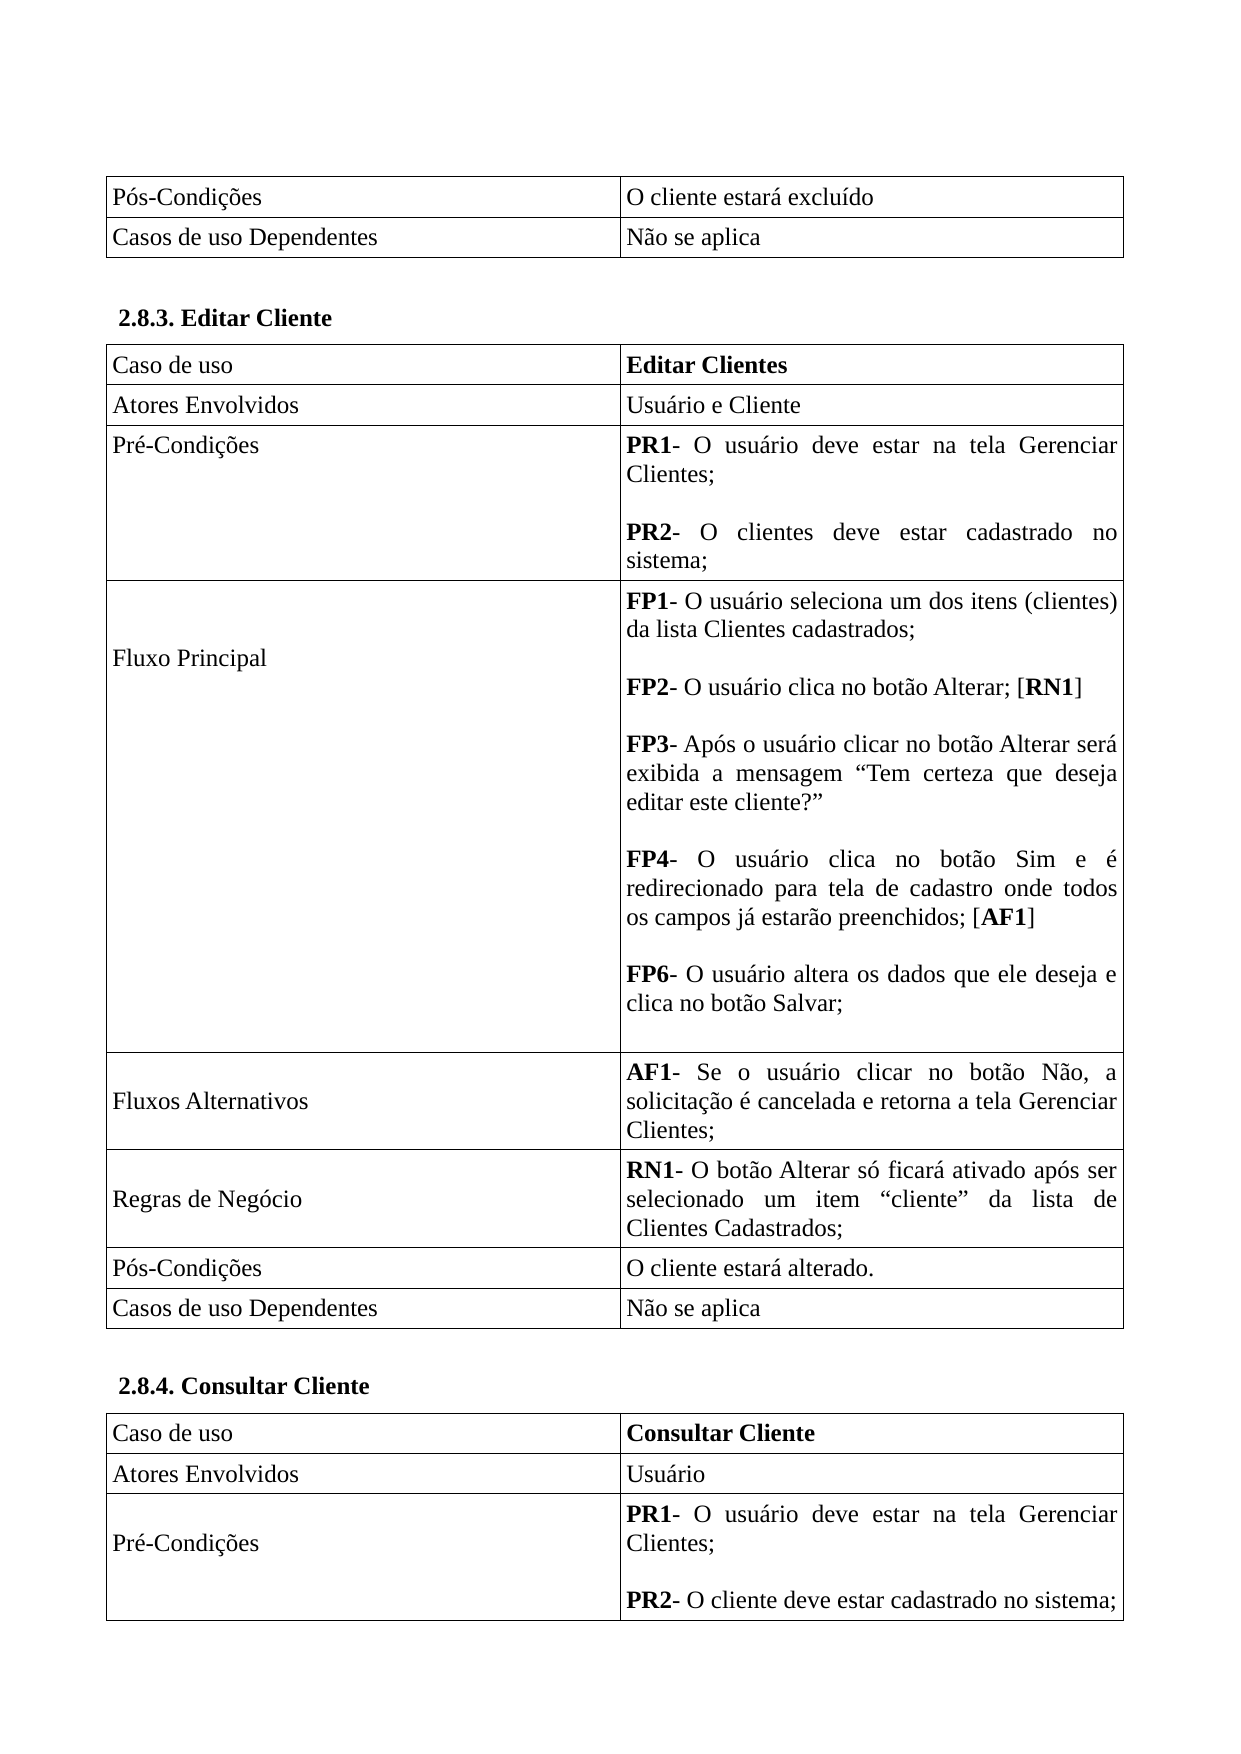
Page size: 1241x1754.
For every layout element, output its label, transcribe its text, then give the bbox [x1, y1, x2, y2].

table_header Caso de uso [107, 1414, 620, 1453]
table_header Editar Clientes [621, 345, 1123, 384]
table_cell Casos de uso Dependentes [107, 1289, 620, 1328]
table_cell Atores Envolvidos [107, 1454, 620, 1493]
table_cell Não se aplica [621, 218, 1123, 257]
table_cell RN1- O botão Alterar só ficará ativado após ser selecionado um item “cliente” da lista de Clientes Cadastrados; [621, 1150, 1123, 1247]
table_cell Atores Envolvidos [107, 385, 620, 425]
table_cell Fluxos Alternativos [107, 1053, 620, 1149]
table_cell Não se aplica [621, 1289, 1123, 1328]
table_header Consultar Cliente [621, 1414, 1123, 1453]
table_cell Pré-Condições [107, 1494, 620, 1620]
table_cell Regras de Negócio [107, 1150, 620, 1247]
table_cell Pós-Condições [107, 1248, 620, 1287]
table_header Caso de uso [107, 345, 620, 384]
subtitle 2.8.3. Editar Cliente [118, 303, 1122, 332]
table_cell PR1- O usuário deve estar na tela Gerenciar Clientes; PR2- O cliente deve estar cadastrado no sistema; [621, 1494, 1123, 1620]
subtitle 2.8.4. Consultar Cliente [118, 1371, 1122, 1400]
table_cell Usuário e Cliente [621, 385, 1123, 425]
table_cell Casos de uso Dependentes [107, 218, 620, 257]
table_cell Pós-Condições [107, 177, 620, 217]
table_cell FP1- O usuário seleciona um dos itens (clientes) da lista Clientes cadastrados; FP2- O usuário clica no botão Alterar; [RN1] FP3- Após o usuário clicar no botão Alterar será exibida a mensagem “Tem certeza que deseja editar este cliente?” FP4- O usuário clica no botão Sim e é redirecionado para tela de cadastro onde todos os campos já estarão preenchidos; [AF1] FP6- O usuário altera os dados que ele deseja e clica no botão Salvar; [621, 581, 1123, 1052]
table_cell Fluxo Principal [107, 581, 620, 1052]
table_cell PR1- O usuário deve estar na tela Gerenciar Clientes; PR2- O clientes deve estar cadastrado no sistema; [621, 426, 1123, 580]
table_cell Pré-Condições [107, 426, 620, 580]
table_cell O cliente estará alterado. [621, 1248, 1123, 1287]
table_cell Usuário [621, 1454, 1123, 1493]
table_cell O cliente estará excluído [621, 177, 1123, 217]
table_cell AF1- Se o usuário clicar no botão Não, a solicitação é cancelada e retorna a tela Gerenciar Clientes; [621, 1053, 1123, 1149]
